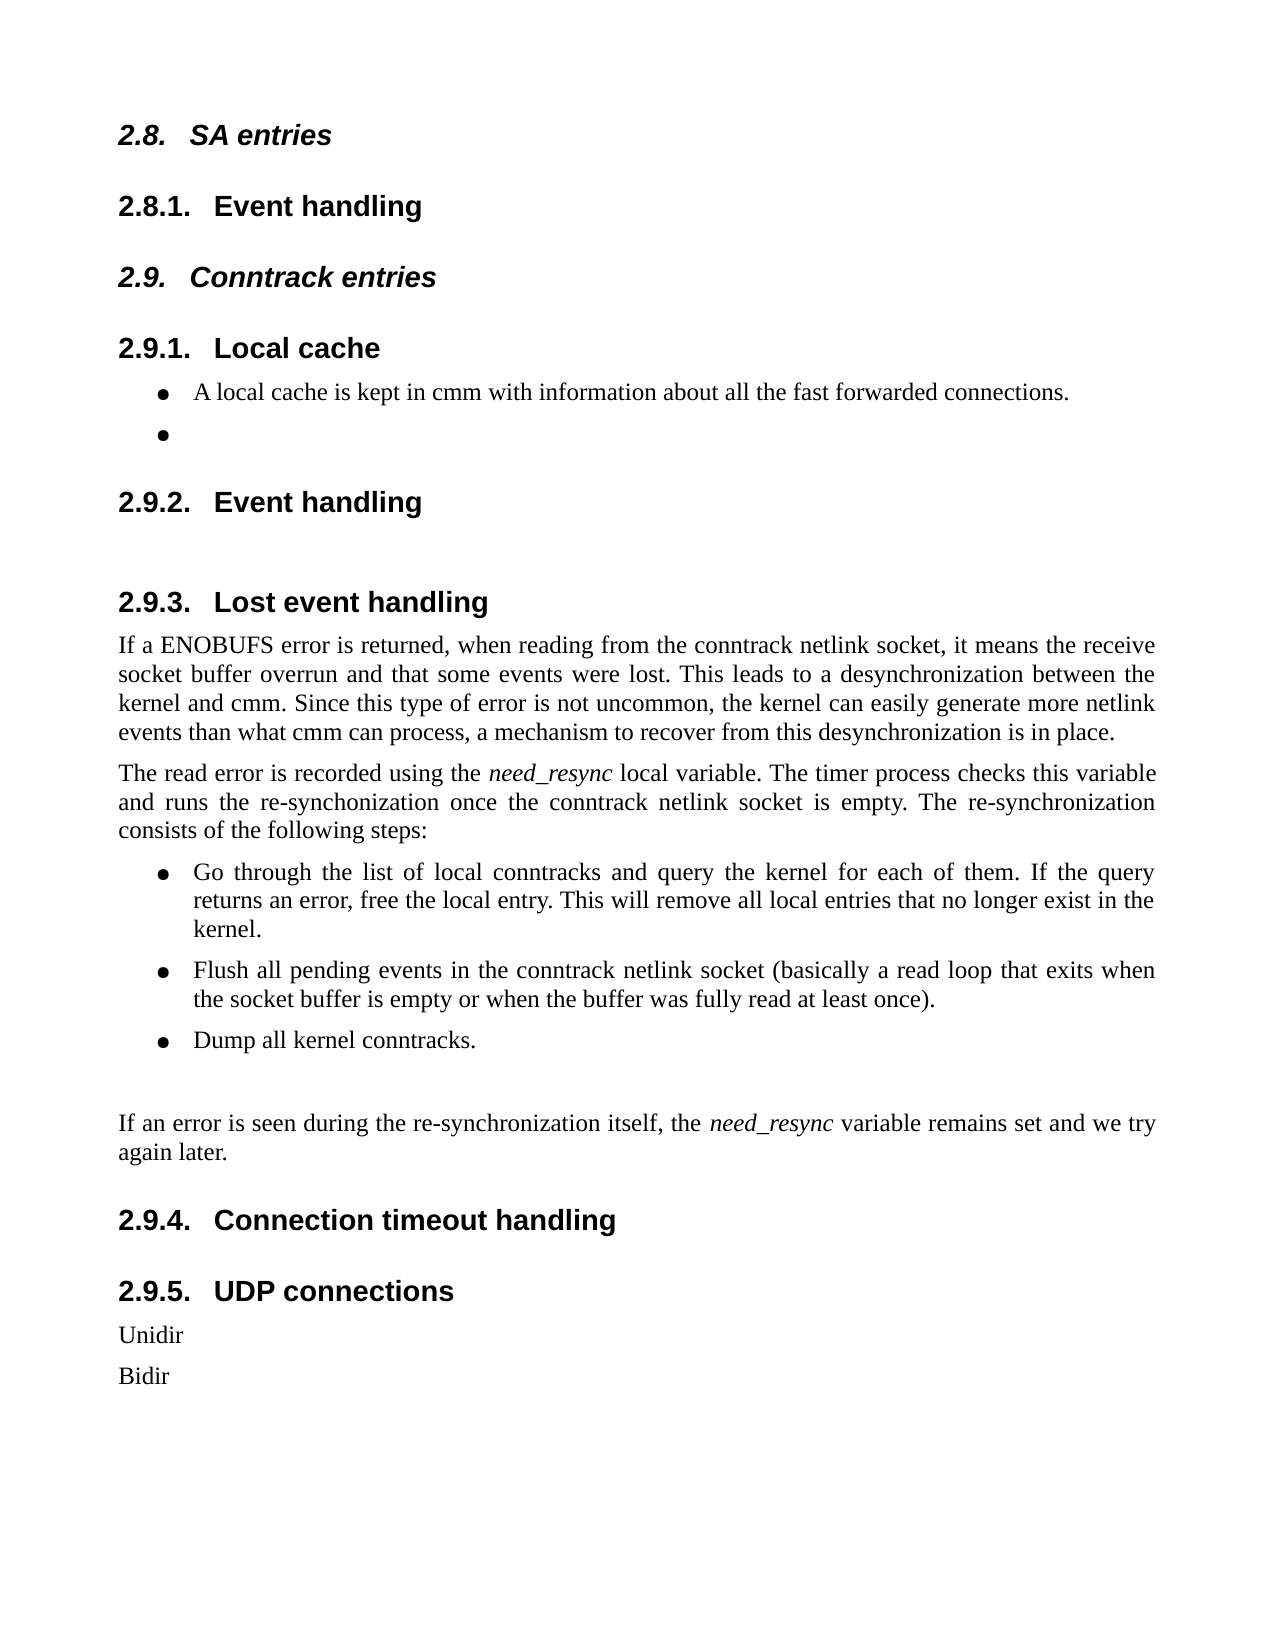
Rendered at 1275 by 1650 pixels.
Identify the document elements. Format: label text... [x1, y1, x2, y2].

subtitle SA entries [118, 118, 1157, 152]
subtitle UDP connections [118, 1274, 1157, 1308]
text If a ENOBUFS error is returned, when reading from the conntrack netlink socket, it means the receive socket buffer overrun and that some events were lost. This leads to a desynchronization between the kernel and cmm. Since this type of error is not uncommon, the kernel can easily generate more netlink events than what cmm can process, a mechanism to recover from this desynchronization is in place. [118, 631, 1157, 746]
list A local cache is kept in cmm with information about all the fast forwarded connections. [156, 377, 1157, 406]
subtitle Conntrack entries [118, 260, 1157, 294]
text Unidir [118, 1320, 1157, 1349]
subtitle Connection timeout handling [118, 1203, 1157, 1237]
list Dump all kernel conntracks. [156, 1026, 1157, 1054]
list Flush all pending events in the conntrack netlink socket (basically a read loop that exits when the socket buffer is empty or when the buffer was fully read at least once). [156, 956, 1157, 1013]
subtitle Event handling [118, 485, 1157, 518]
list Go through the list of local conntracks and query the kernel for each of them. If the query returns an error, free the local entry. This will remove all local entries that no longer exist in the kernel. [156, 857, 1157, 943]
text The read error is recorded using the need_resync local variable. The timer process checks this variable and runs the re-synchonization once the conntrack netlink socket is empty. The re-synchronization consists of the following steps: [118, 758, 1157, 844]
subtitle Lost event handling [118, 584, 1157, 618]
text Bidir [118, 1361, 1157, 1390]
subtitle Event handling [118, 189, 1157, 223]
text If an error is seen during the re-synchronization itself, the need_resync variable remains set and we try again later. [118, 1108, 1157, 1166]
subtitle Local cache [118, 331, 1157, 365]
